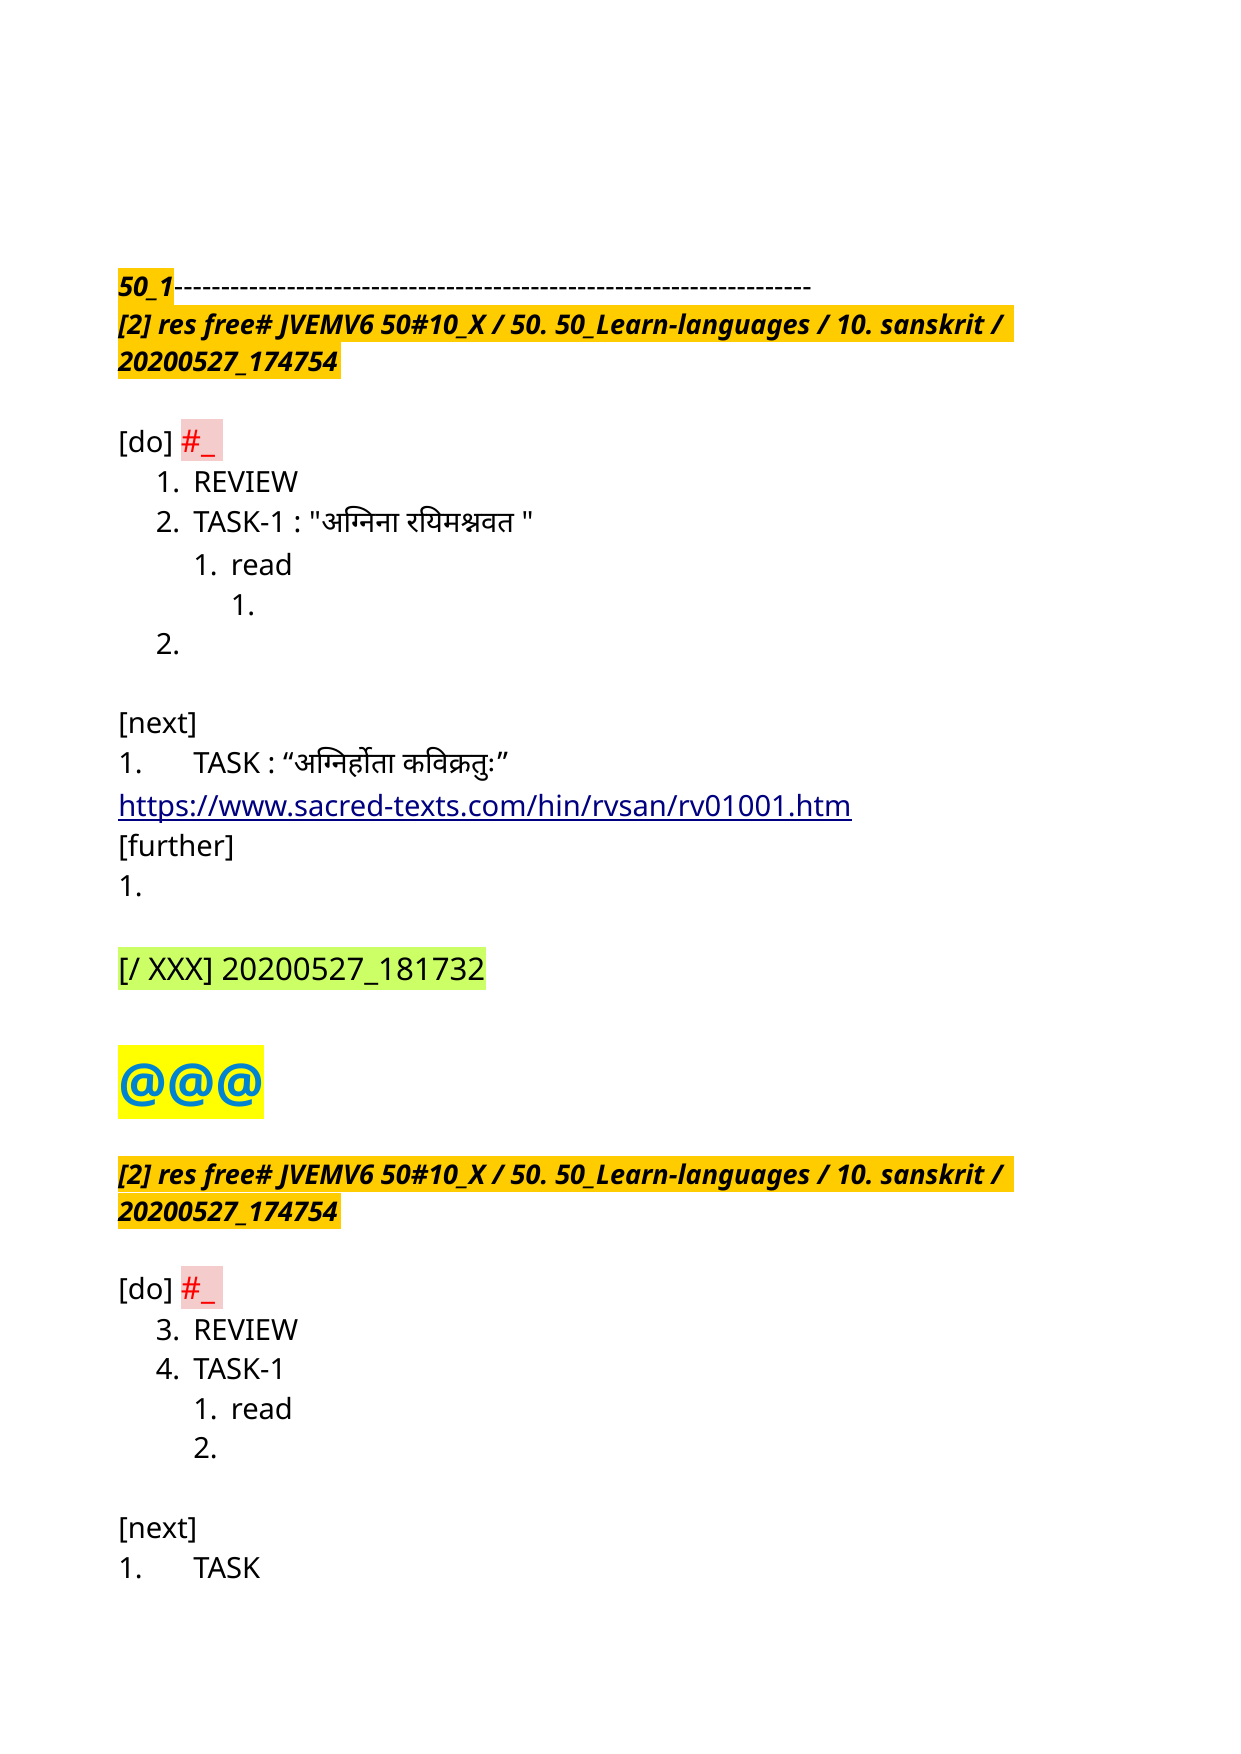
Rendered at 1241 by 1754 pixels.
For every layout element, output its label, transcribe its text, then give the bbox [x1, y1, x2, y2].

list REVIEW [156, 1309, 1122, 1348]
text [2] res free# JVEMV6 50#10_X / 50. 50_Learn-languages / 10. sanskrit / 20200527_174754 [118, 1156, 1122, 1229]
list TASK-1 [156, 1348, 1122, 1388]
text [/ XXX] 20200527_181732 [118, 904, 1122, 990]
text [do] #_ [118, 419, 1122, 461]
text [further] [118, 825, 1122, 865]
list REVIEW [156, 461, 1122, 501]
list read [193, 1388, 1122, 1428]
text [2] res free# JVEMV6 50#10_X / 50. 50_Learn-languages / 10. sanskrit / 20200527_174754 [118, 305, 1122, 379]
list TASK : “अग्निर्होता कविक्रतुः” https://www.sacred-texts.com/hin/rvsan/rv01001.htm [118, 742, 1122, 825]
text [do] #_ [118, 1266, 1122, 1309]
text 50_1-------------------------------------------------------------------- [118, 266, 1122, 305]
text @@@ [118, 1045, 1122, 1119]
list read [193, 544, 1122, 584]
text [next] [118, 1507, 1122, 1547]
text [next] [118, 703, 1122, 742]
list TASK-1 : "अग्निना रयिमश्नवत " [156, 501, 1122, 544]
list TASK [118, 1547, 1122, 1587]
